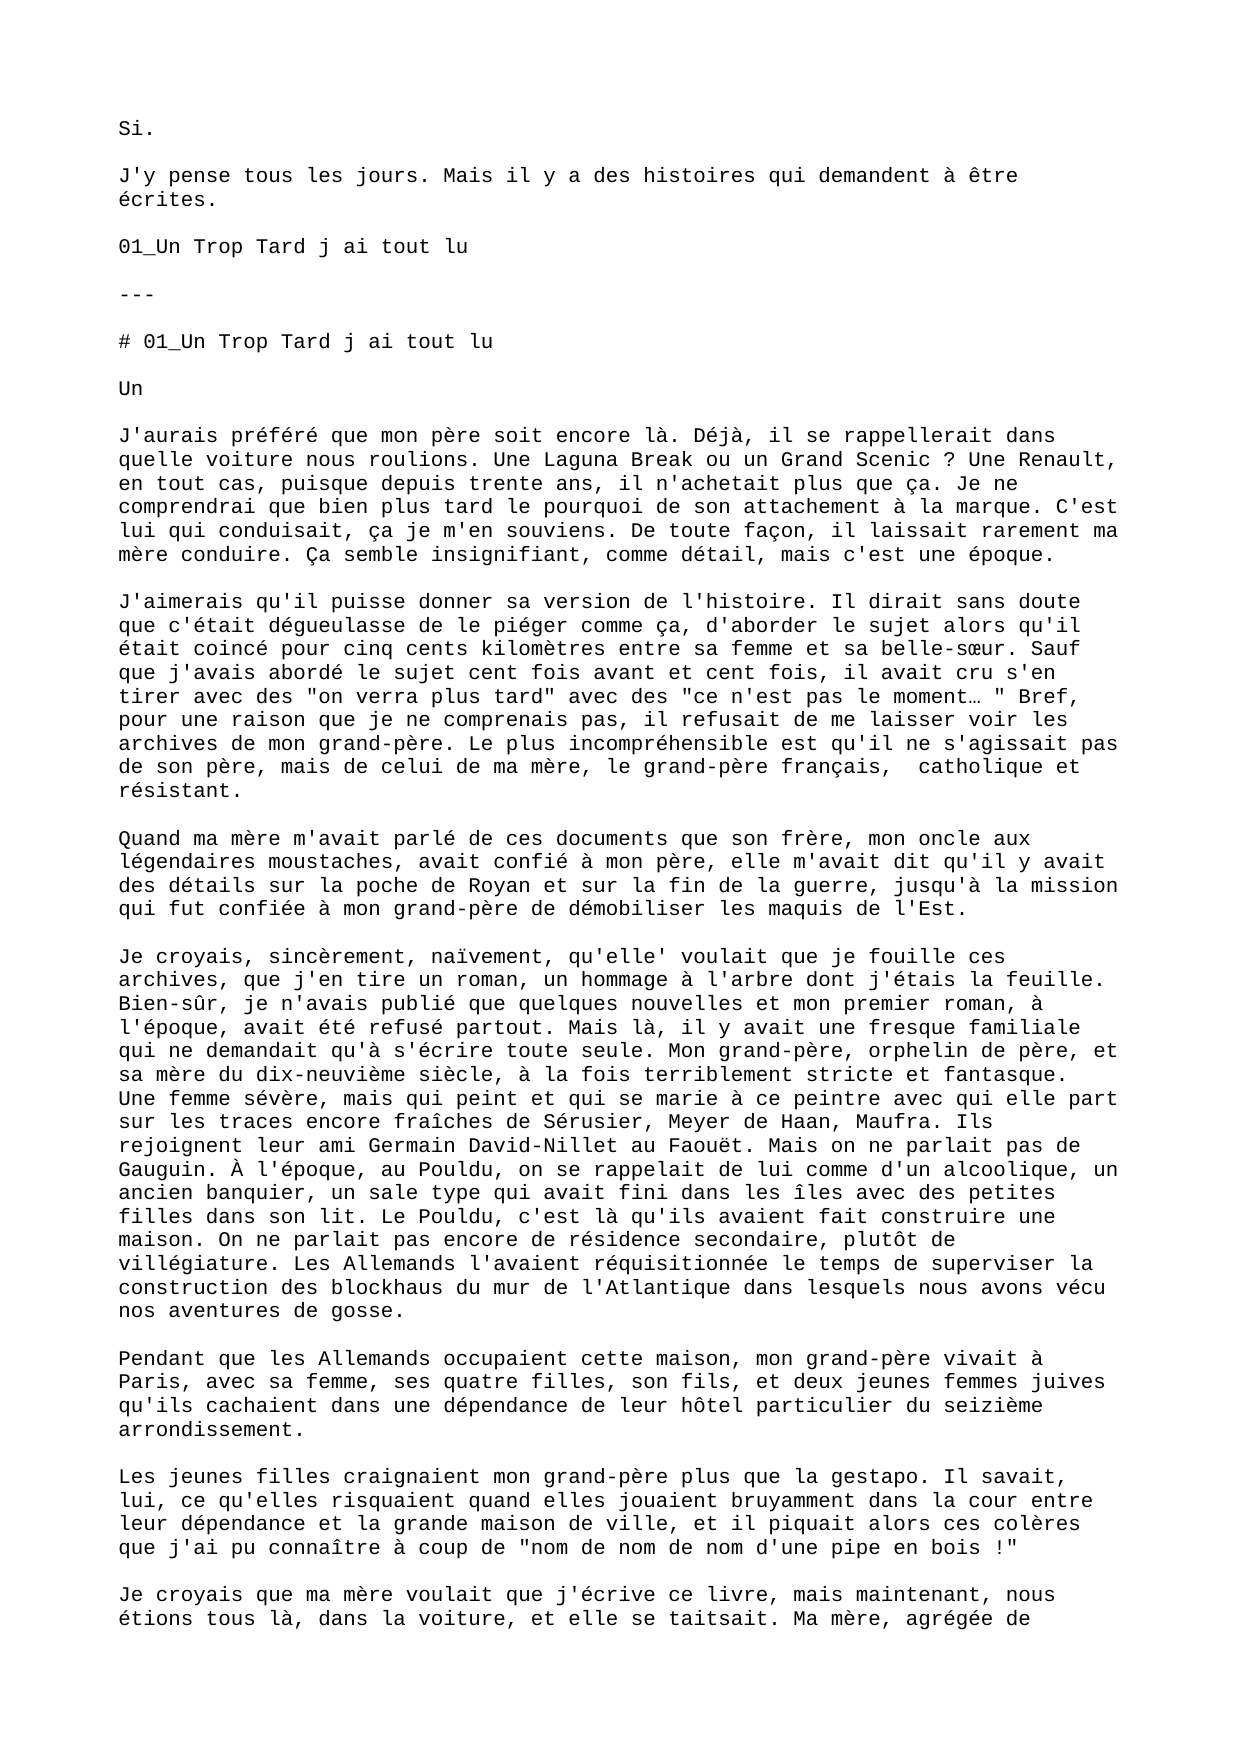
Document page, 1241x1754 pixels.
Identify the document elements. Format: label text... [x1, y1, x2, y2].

text Je croyais, sincèrement, naïvement, qu'elle' voulait que je fouille ces archives, que j'en tire un roman, un hommage à l'arbre dont j'étais la feuille. Bien-sûr, je n'avais publié que quelques nouvelles et mon premier roman, à l'époque, avait été refusé partout. Mais là, il y avait une fresque familiale qui ne demandait qu'à s'écrire toute seule. Mon grand-père, orphelin de père, et sa mère du dix-neuvième siècle, à la fois terriblement stricte et fantasque. Une femme sévère, mais qui peint et qui se marie à ce peintre avec qui elle part sur les traces encore fraîches de Sérusier, Meyer de Haan, Maufra. Ils rejoignent leur ami Germain David-Nillet au Faouët. Mais on ne parlait pas de Gauguin. À l'époque, au Pouldu, on se rappelait de lui comme d'un alcoolique, un ancien banquier, un sale type qui avait fini dans les îles avec des petites filles dans son lit. Le Pouldu, c'est là qu'ils avaient fait construire une maison. On ne parlait pas encore de résidence secondaire, plutôt de villégiature. Les Allemands l'avaient réquisitionnée le temps de superviser la construction des blockhaus du mur de l'Atlantique dans lesquels nous avons vécu nos aventures de gosse. [118, 946, 1122, 1324]
text Si. [118, 118, 1122, 142]
text Un [118, 378, 1122, 402]
text --- [118, 284, 1122, 307]
text 01_Un Trop Tard j ai tout lu [118, 236, 1122, 260]
text J'aimerais qu'il puisse donner sa version de l'histoire. Il dirait sans doute que c'était dégueulasse de le piéger comme ça, d'aborder le sujet alors qu'il était coincé pour cinq cents kilomètres entre sa femme et sa belle-sœur. Sauf que j'avais abordé le sujet cent fois avant et cent fois, il avait cru s'en tirer avec des "on verra plus tard" avec des "ce n'est pas le moment… " Bref, pour une raison que je ne comprenais pas, il refusait de me laisser voir les archives de mon grand-père. Le plus incompréhensible est qu'il ne s'agissait pas de son père, mais de celui de ma mère, le grand-père français, catholique et résistant. [118, 591, 1122, 804]
text # 01_Un Trop Tard j ai tout lu [118, 331, 1122, 354]
text Je croyais que ma mère voulait que j'écrive ce livre, mais maintenant, nous étions tous là, dans la voiture, et elle se taitsait. Ma mère, agrégée de [118, 1584, 1122, 1631]
text Les jeunes filles craignaient mon grand-père plus que la gestapo. Il savait, lui, ce qu'elles risquaient quand elles jouaient bruyamment dans la cour entre leur dépendance et la grande maison de ville, et il piquait alors ces colères que j'ai pu connaître à coup de "nom de nom de nom d'une pipe en bois !" [118, 1466, 1122, 1561]
text J'y pense tous les jours. Mais il y a des histoires qui demandent à être écrites. [118, 165, 1122, 213]
text Pendant que les Allemands occupaient cette maison, mon grand-père vivait à Paris, avec sa femme, ses quatre filles, son fils, et deux jeunes femmes juives qu'ils cachaient dans une dépendance de leur hôtel particulier du seizième arrondissement. [118, 1348, 1122, 1442]
text J'aurais préféré que mon père soit encore là. Déjà, il se rappellerait dans quelle voiture nous roulions. Une Laguna Break ou un Grand Scenic ? Une Renault, en tout cas, puisque depuis trente ans, il n'achetait plus que ça. Je ne comprendrai que bien plus tard le pourquoi de son attachement à la marque. C'est lui qui conduisait, ça je m'en souviens. De toute façon, il laissait rarement ma mère conduire. Ça semble insignifiant, comme détail, mais c'est une époque. [118, 426, 1122, 567]
text Quand ma mère m'avait parlé de ces documents que son frère, mon oncle aux légendaires moustaches, avait confié à mon père, elle m'avait dit qu'il y avait des détails sur la poche de Royan et sur la fin de la guerre, jusqu'à la mission qui fut confiée à mon grand-père de démobiliser les maquis de l'Est. [118, 827, 1122, 922]
